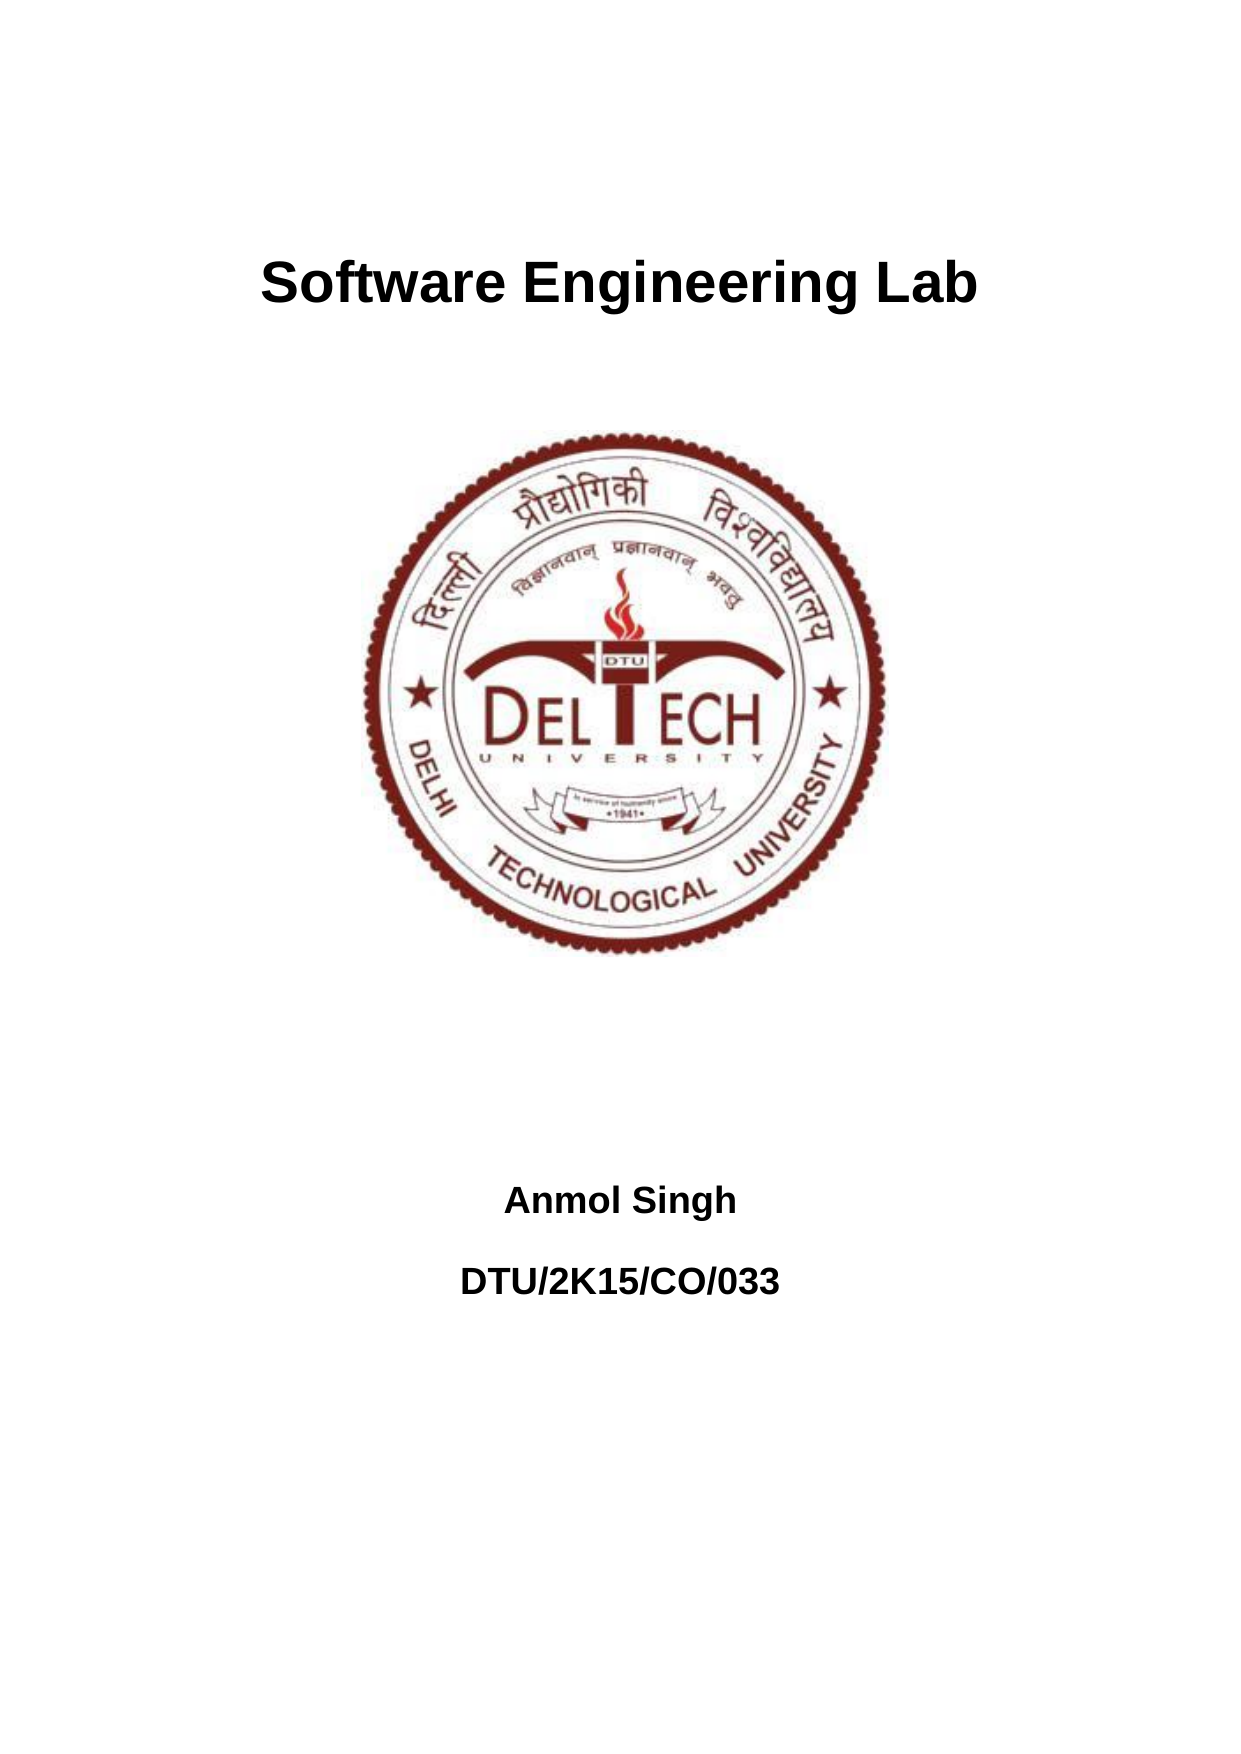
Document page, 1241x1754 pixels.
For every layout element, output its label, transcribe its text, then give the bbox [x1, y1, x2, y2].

subtitle DTU/2K15/CO/033 [118, 1259, 1122, 1302]
picture [360, 430, 889, 957]
subtitle Anmol Singh [118, 1178, 1122, 1221]
title Software Engineering Lab [118, 248, 1122, 315]
